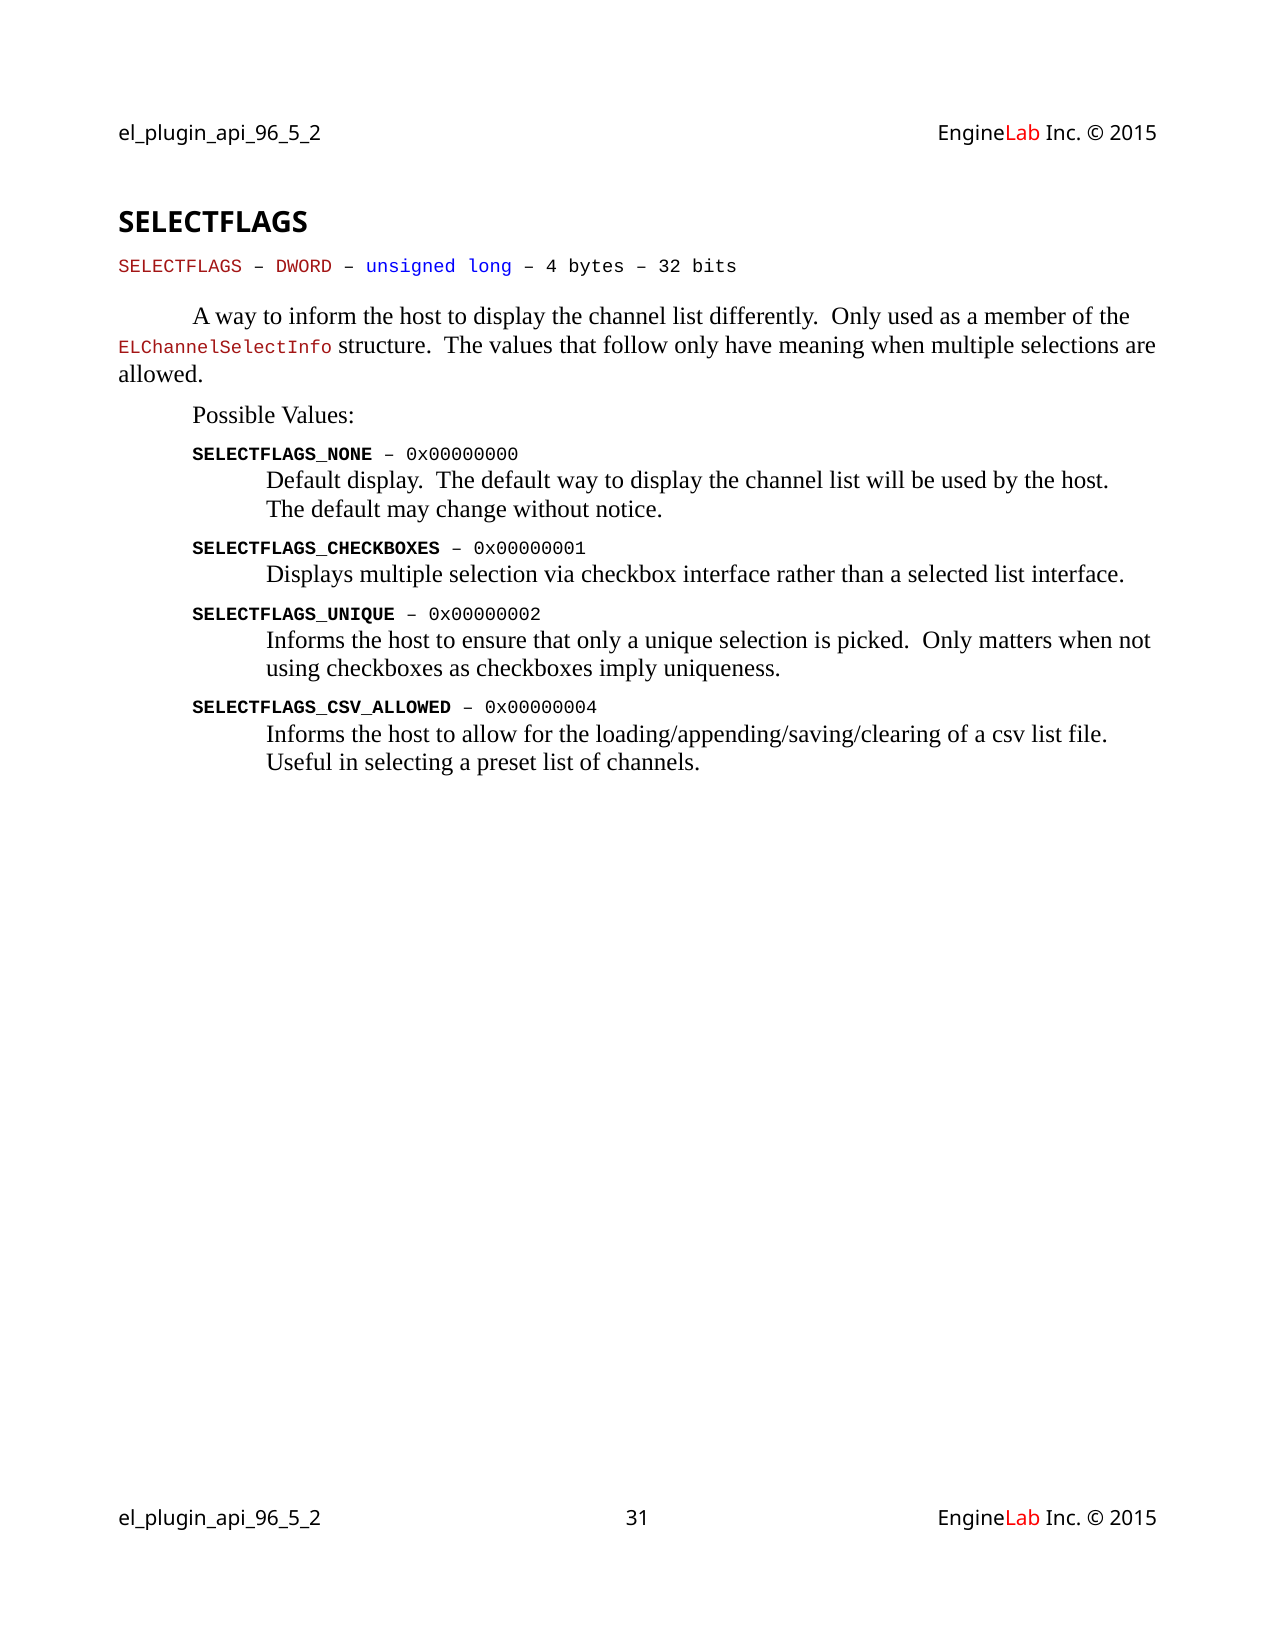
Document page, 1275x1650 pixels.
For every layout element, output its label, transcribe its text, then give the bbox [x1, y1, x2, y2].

subtitle SELECTFLAGS [118, 201, 1157, 241]
text Displays multiple selection via checkbox interface rather than a selected list interface. [118, 559, 1157, 588]
text SELECTFLAGS_UNIQUE – 0x00000002 [118, 601, 1157, 625]
text A way to inform the host to display the channel list differently. Only used as a member of the ELChannelSelectInfo structure. The values that follow only have meaning when multiple selections are allowed. [118, 301, 1157, 388]
text SELECTFLAGS_CHECKBOXES – 0x00000001 [118, 536, 1157, 559]
text SELECTFLAGS_NONE – 0x00000000 [118, 442, 1157, 466]
text SELECTFLAGS_CSV_ALLOWED – 0x00000004 [118, 695, 1157, 719]
text Informs the host to ensure that only a unique selection is picked. Only matters when not using checkboxes as checkboxes imply uniqueness. [118, 625, 1157, 682]
text Informs the host to allow for the loading/appending/saving/clearing of a csv list file. Useful in selecting a preset list of channels. [118, 719, 1157, 776]
text Possible Values: [118, 400, 1157, 429]
text Default display. The default way to display the channel list will be used by the host. The default may change without notice. [118, 466, 1157, 523]
text SELECTFLAGS – DWORD – unsigned long – 4 bytes – 32 bits [118, 253, 1157, 277]
